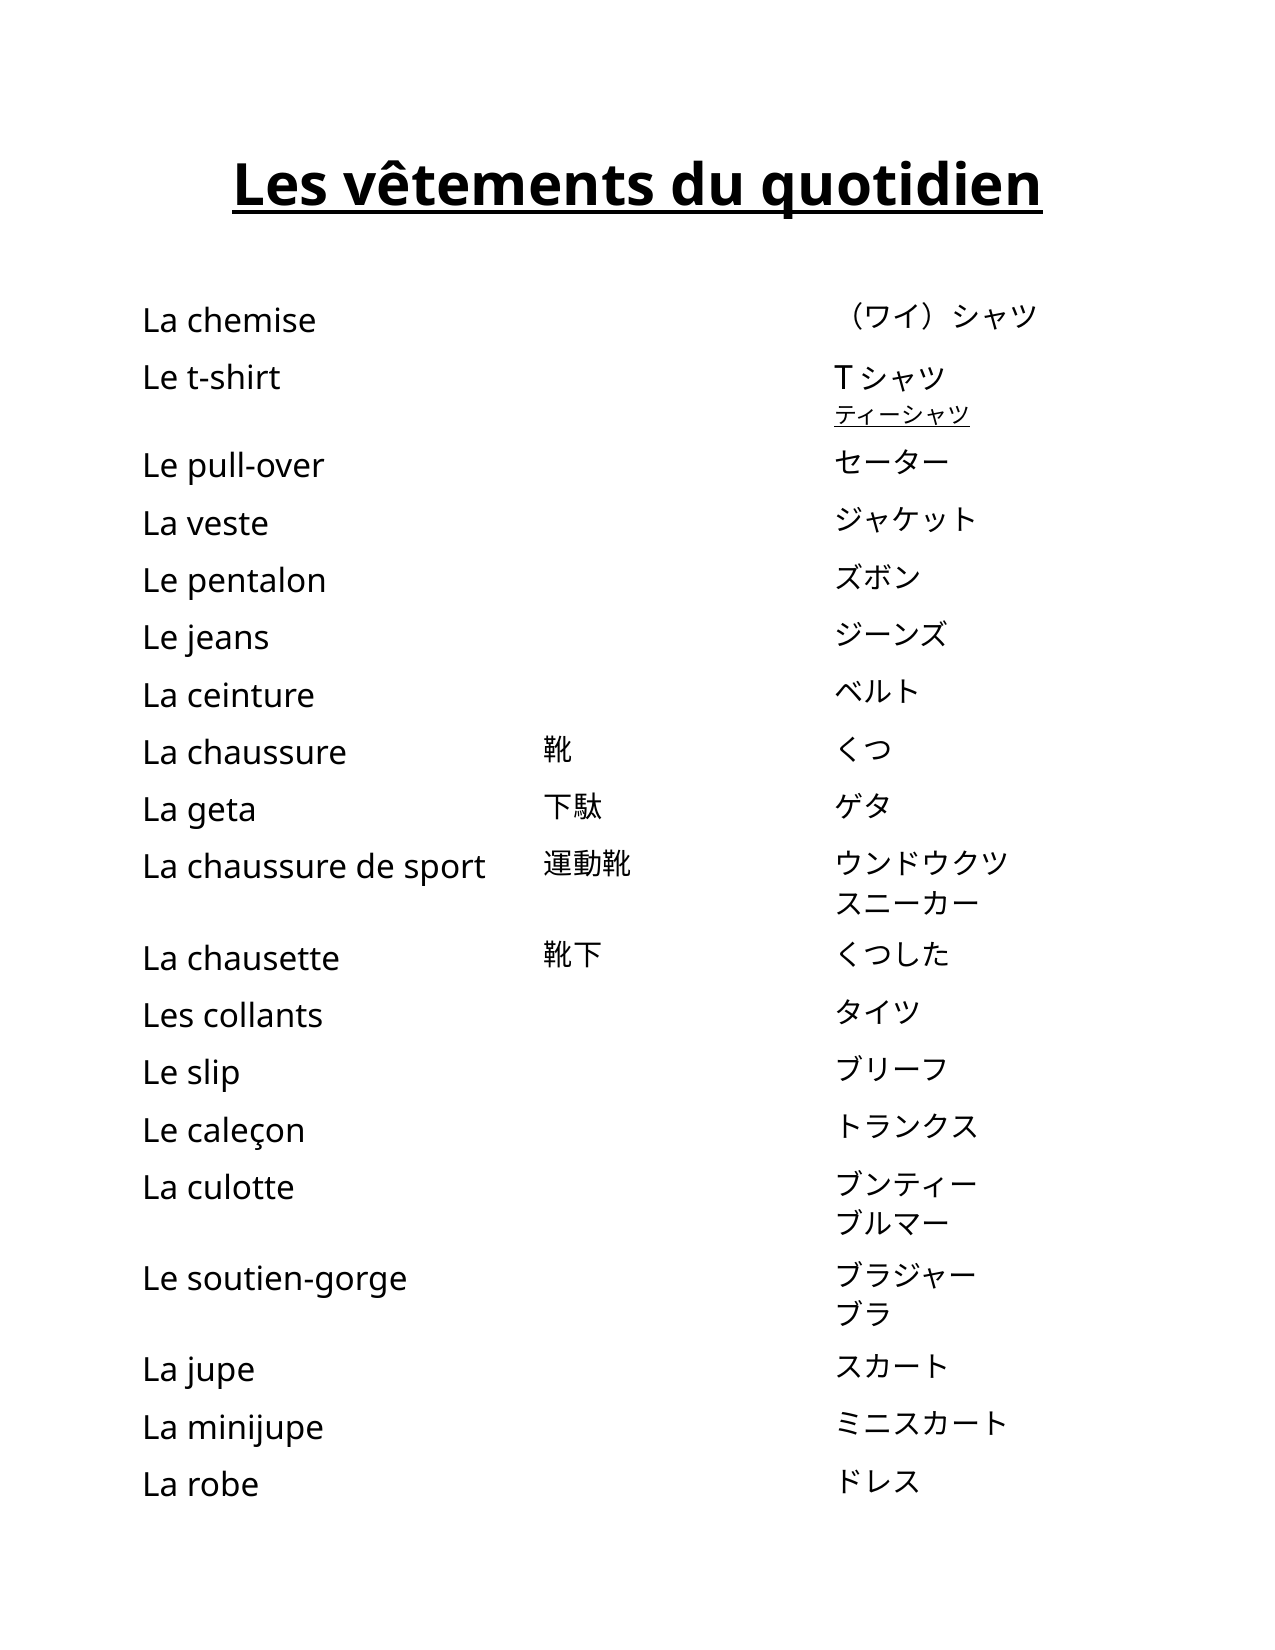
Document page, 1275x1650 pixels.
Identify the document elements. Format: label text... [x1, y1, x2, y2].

table_cell くつ [811, 723, 1157, 780]
table_cell ゲタ [811, 780, 1157, 837]
table_cell La jupe [118, 1340, 520, 1398]
table_cell くつした [811, 929, 1157, 986]
table_cell [520, 986, 811, 1043]
table_cell La robe [118, 1455, 520, 1512]
table_cell [520, 436, 811, 494]
table_cell [520, 1101, 811, 1158]
table_cell [520, 666, 811, 723]
table_cell 運動靴 [520, 838, 811, 929]
table_cell La ceinture [118, 666, 520, 723]
table_cell [520, 494, 811, 551]
table_cell La chaussure [118, 723, 520, 780]
table_cell セーター [811, 436, 1157, 494]
table_cell ブラジャー ブラ [811, 1249, 1157, 1340]
table_cell ブリーフ [811, 1043, 1157, 1101]
table_cell ドレス [811, 1455, 1157, 1512]
table_cell Le t-shirt [118, 348, 520, 436]
table_cell La minijupe [118, 1398, 520, 1455]
table_cell La veste [118, 494, 520, 551]
table_cell [520, 608, 811, 666]
table_cell 下駄 [520, 780, 811, 837]
table_cell [520, 1340, 811, 1398]
table_cell Le slip [118, 1043, 520, 1101]
title Les vêtements du quotidien [118, 143, 1157, 223]
table_cell ズボン [811, 551, 1157, 608]
table_cell ミニスカート [811, 1398, 1157, 1455]
table_cell La culotte [118, 1158, 520, 1249]
table_cell Le pentalon [118, 551, 520, 608]
table_cell [520, 348, 811, 436]
table_cell La chausette [118, 929, 520, 986]
table_cell [520, 1158, 811, 1249]
table_cell Le caleçon [118, 1101, 520, 1158]
table_cell 靴下 [520, 929, 811, 986]
table_cell スカート [811, 1340, 1157, 1398]
table_cell ジャケット [811, 494, 1157, 551]
table_header [520, 291, 811, 348]
table_cell La geta [118, 780, 520, 837]
table_cell ジーンズ [811, 608, 1157, 666]
table_cell La chaussure de sport [118, 838, 520, 929]
table_header （ワイ）シャツ [811, 291, 1157, 348]
table_cell ブンティー ブルマー [811, 1158, 1157, 1249]
table_cell [520, 1249, 811, 1340]
table_cell Le jeans [118, 608, 520, 666]
table_cell 靴 [520, 723, 811, 780]
table_cell ベルト [811, 666, 1157, 723]
table_cell Tシャツ ティーシャツ [811, 348, 1157, 436]
table_cell タイツ [811, 986, 1157, 1043]
table_cell Le soutien-gorge [118, 1249, 520, 1340]
table_cell [520, 1398, 811, 1455]
table_cell [520, 551, 811, 608]
table_cell Les collants [118, 986, 520, 1043]
table_header La chemise [118, 291, 520, 348]
table_cell Le pull-over [118, 436, 520, 494]
table_cell トランクス [811, 1101, 1157, 1158]
table_cell [520, 1043, 811, 1101]
table_cell [520, 1455, 811, 1512]
table_cell ウンドウクツ スニーカー [811, 838, 1157, 929]
